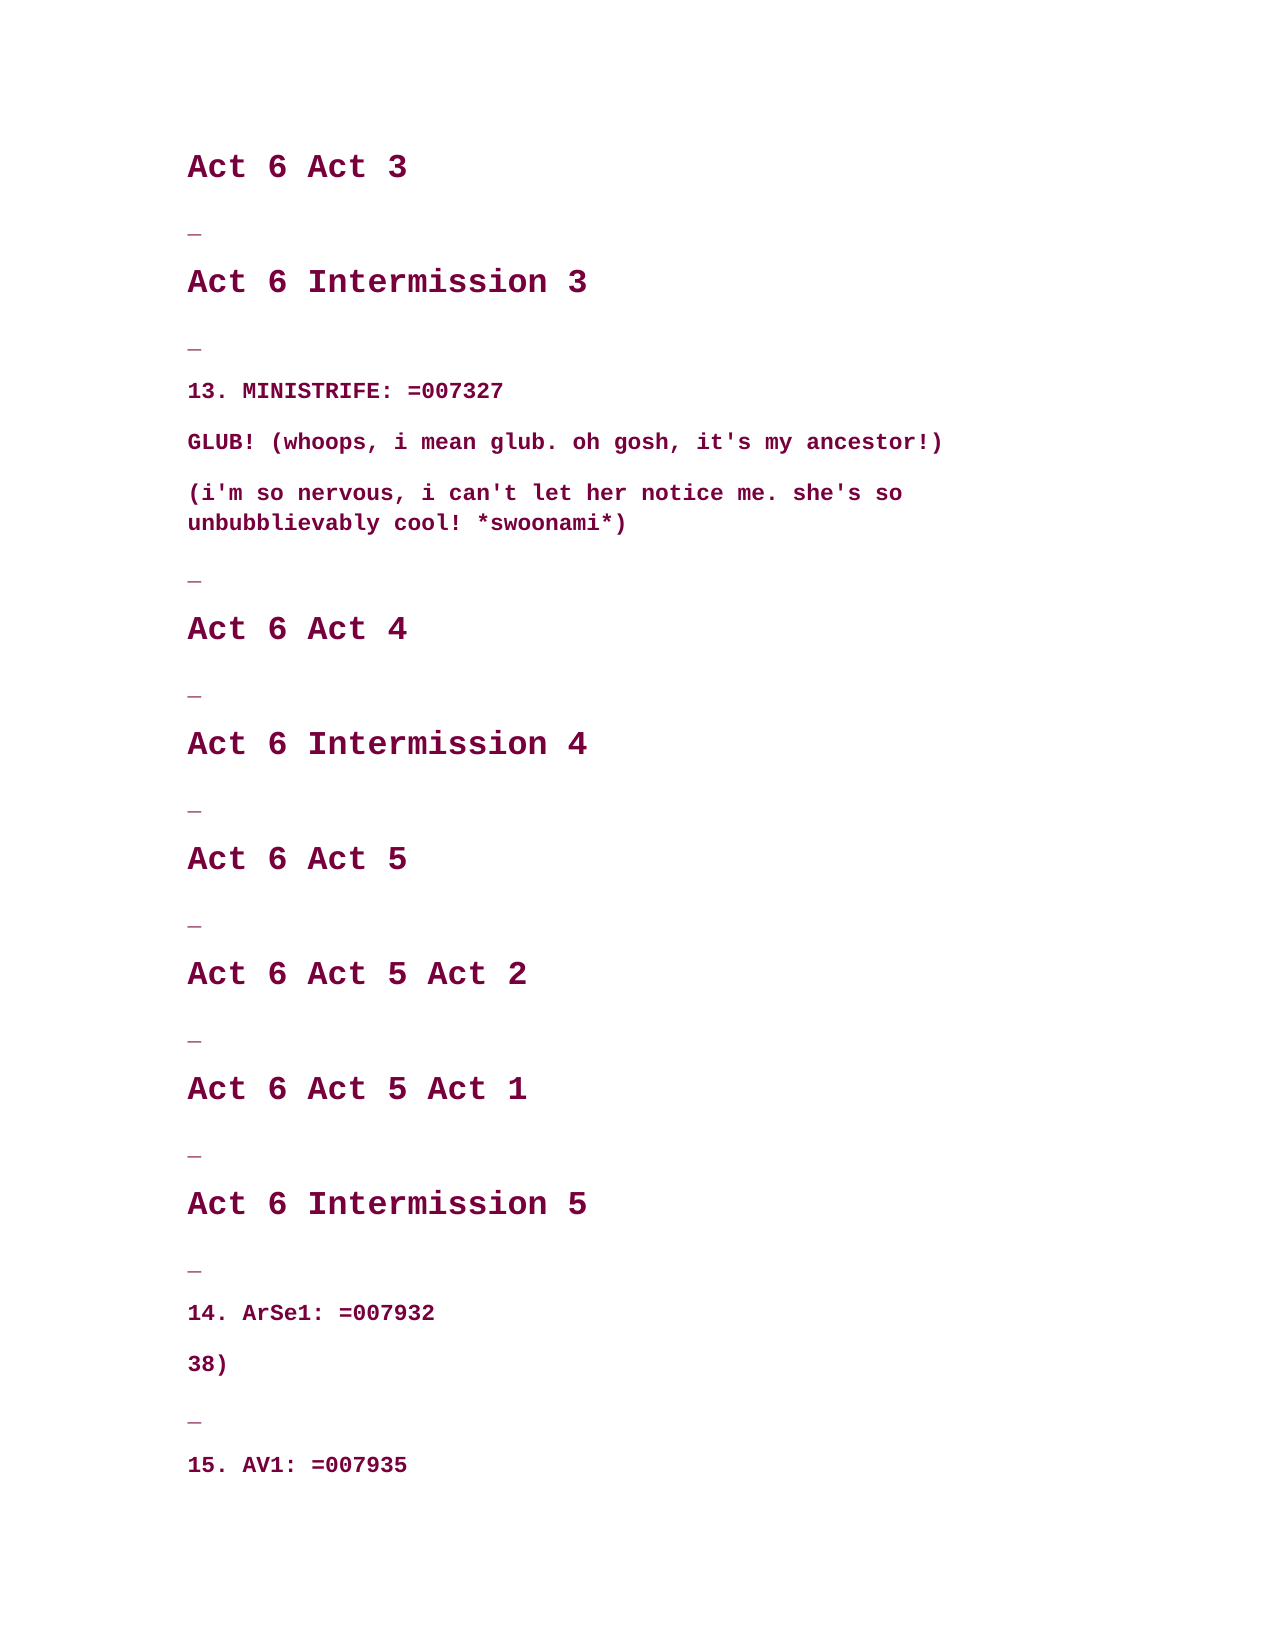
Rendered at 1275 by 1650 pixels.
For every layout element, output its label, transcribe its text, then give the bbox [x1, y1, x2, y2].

text Act 6 Act 5 Act 1 [187, 1072, 1087, 1109]
text (i'm so nervous, i can't let her notice me. she's so unbubblievably cool! *swoonami*) [187, 481, 1087, 537]
text 13. MINISTRIFE: =007327 [187, 380, 1087, 406]
text _ [187, 791, 1087, 817]
text _ [187, 906, 1087, 932]
text _ [187, 1021, 1087, 1047]
text 14. ArSe1: =007932 [187, 1301, 1087, 1327]
text _ [187, 1251, 1087, 1277]
text _ [187, 329, 1087, 355]
text Act 6 Act 5 [187, 842, 1087, 880]
text _ [187, 214, 1087, 240]
text _ [187, 1403, 1087, 1429]
text Act 6 Act 4 [187, 612, 1087, 650]
text Act 6 Intermission 3 [187, 265, 1087, 303]
text GLUB! (whoops, i mean glub. oh gosh, it's my ancestor!) [187, 430, 1087, 456]
text 15. AV1: =007935 [187, 1453, 1087, 1479]
text Act 6 Act 5 Act 2 [187, 957, 1087, 994]
text _ [187, 1136, 1087, 1162]
text 38) [187, 1352, 1087, 1378]
text _ [187, 676, 1087, 702]
text Act 6 Act 3 [187, 150, 1087, 188]
text Act 6 Intermission 5 [187, 1187, 1087, 1224]
text _ [187, 561, 1087, 587]
text Act 6 Intermission 4 [187, 727, 1087, 765]
